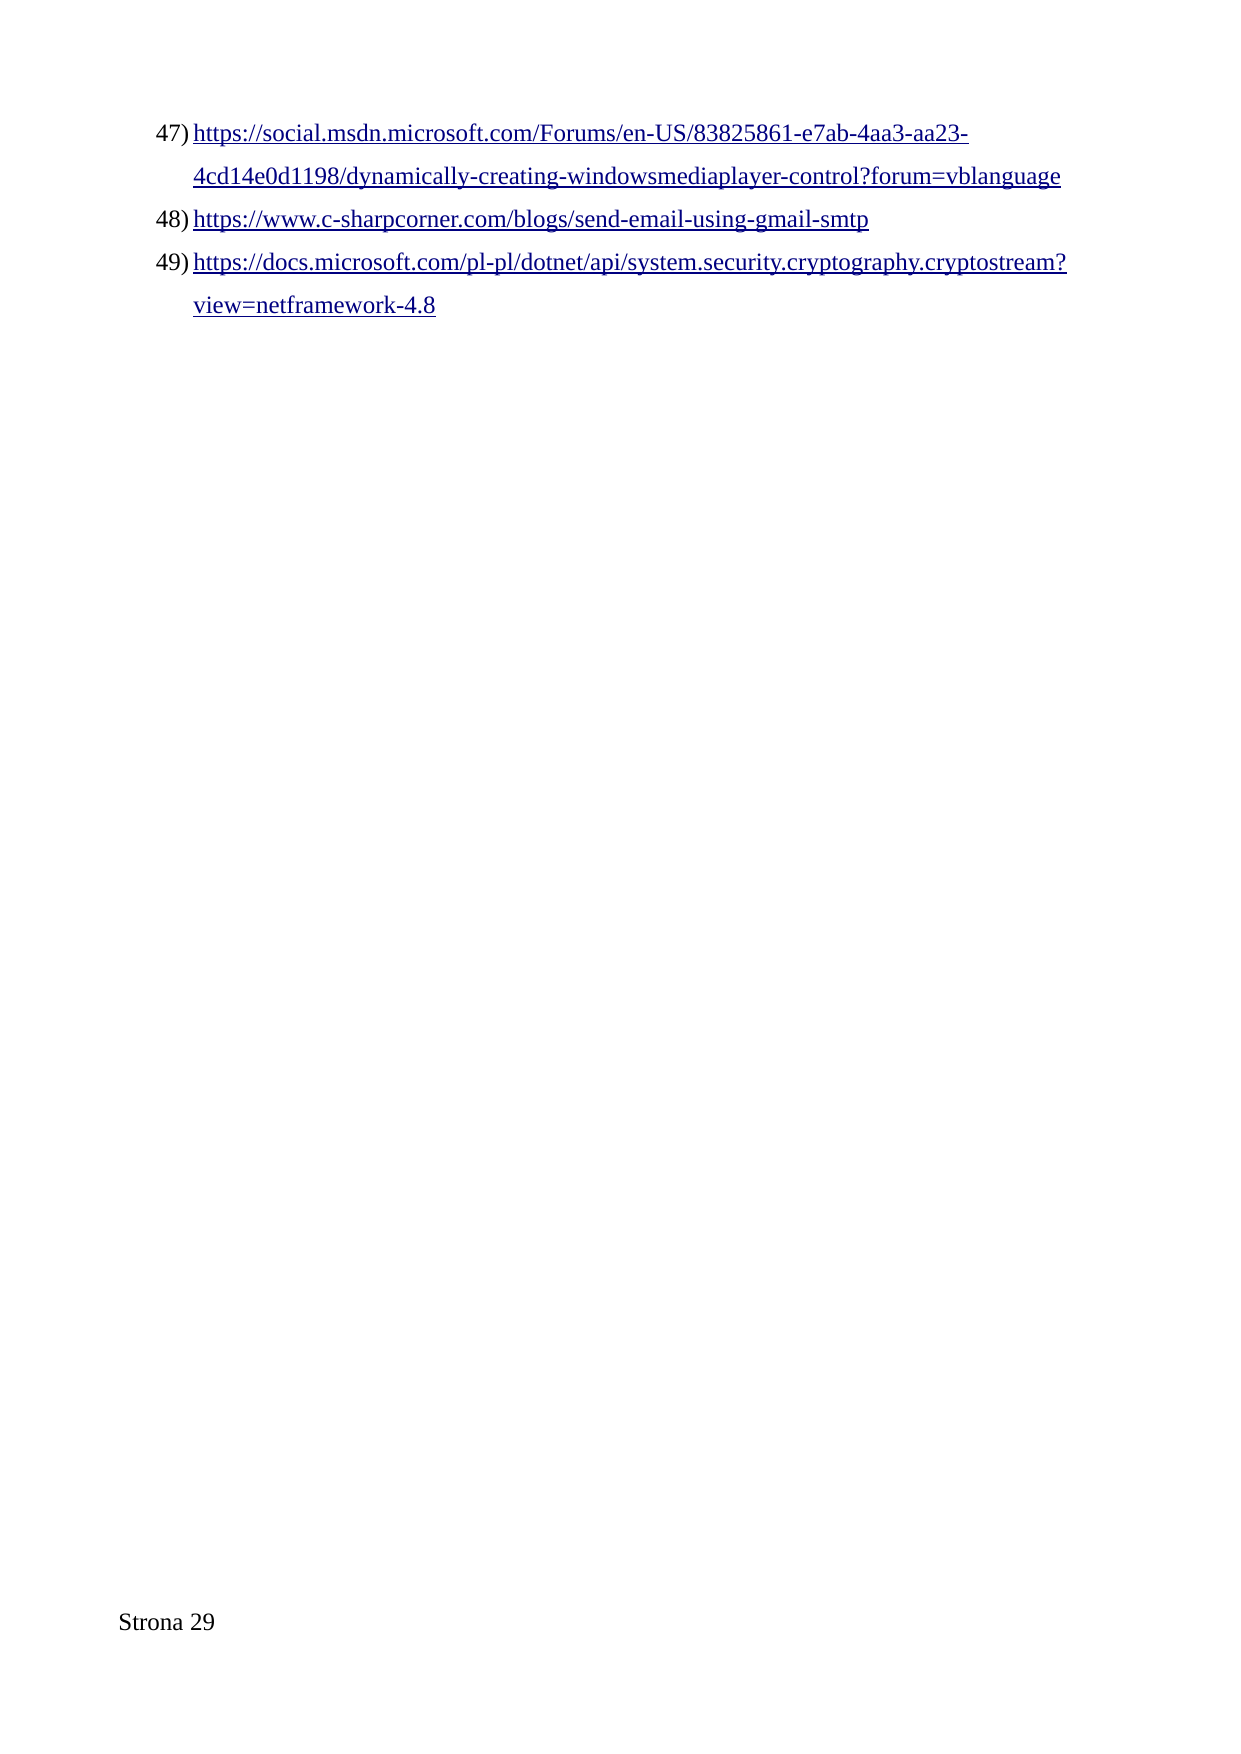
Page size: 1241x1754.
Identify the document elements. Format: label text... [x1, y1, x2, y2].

list https://social.msdn.microsoft.com/Forums/en-US/83825861-e7ab-4aa3-aa23-4cd14e0d1198/dynamically-creating-windowsmediaplayer-control?forum=vblanguage [156, 118, 1122, 190]
list https://docs.microsoft.com/pl-pl/dotnet/api/system.security.cryptography.cryptostream?view=netframework-4.8 [156, 247, 1122, 319]
list https://www.c-sharpcorner.com/blogs/send-email-using-gmail-smtp [156, 204, 1122, 233]
